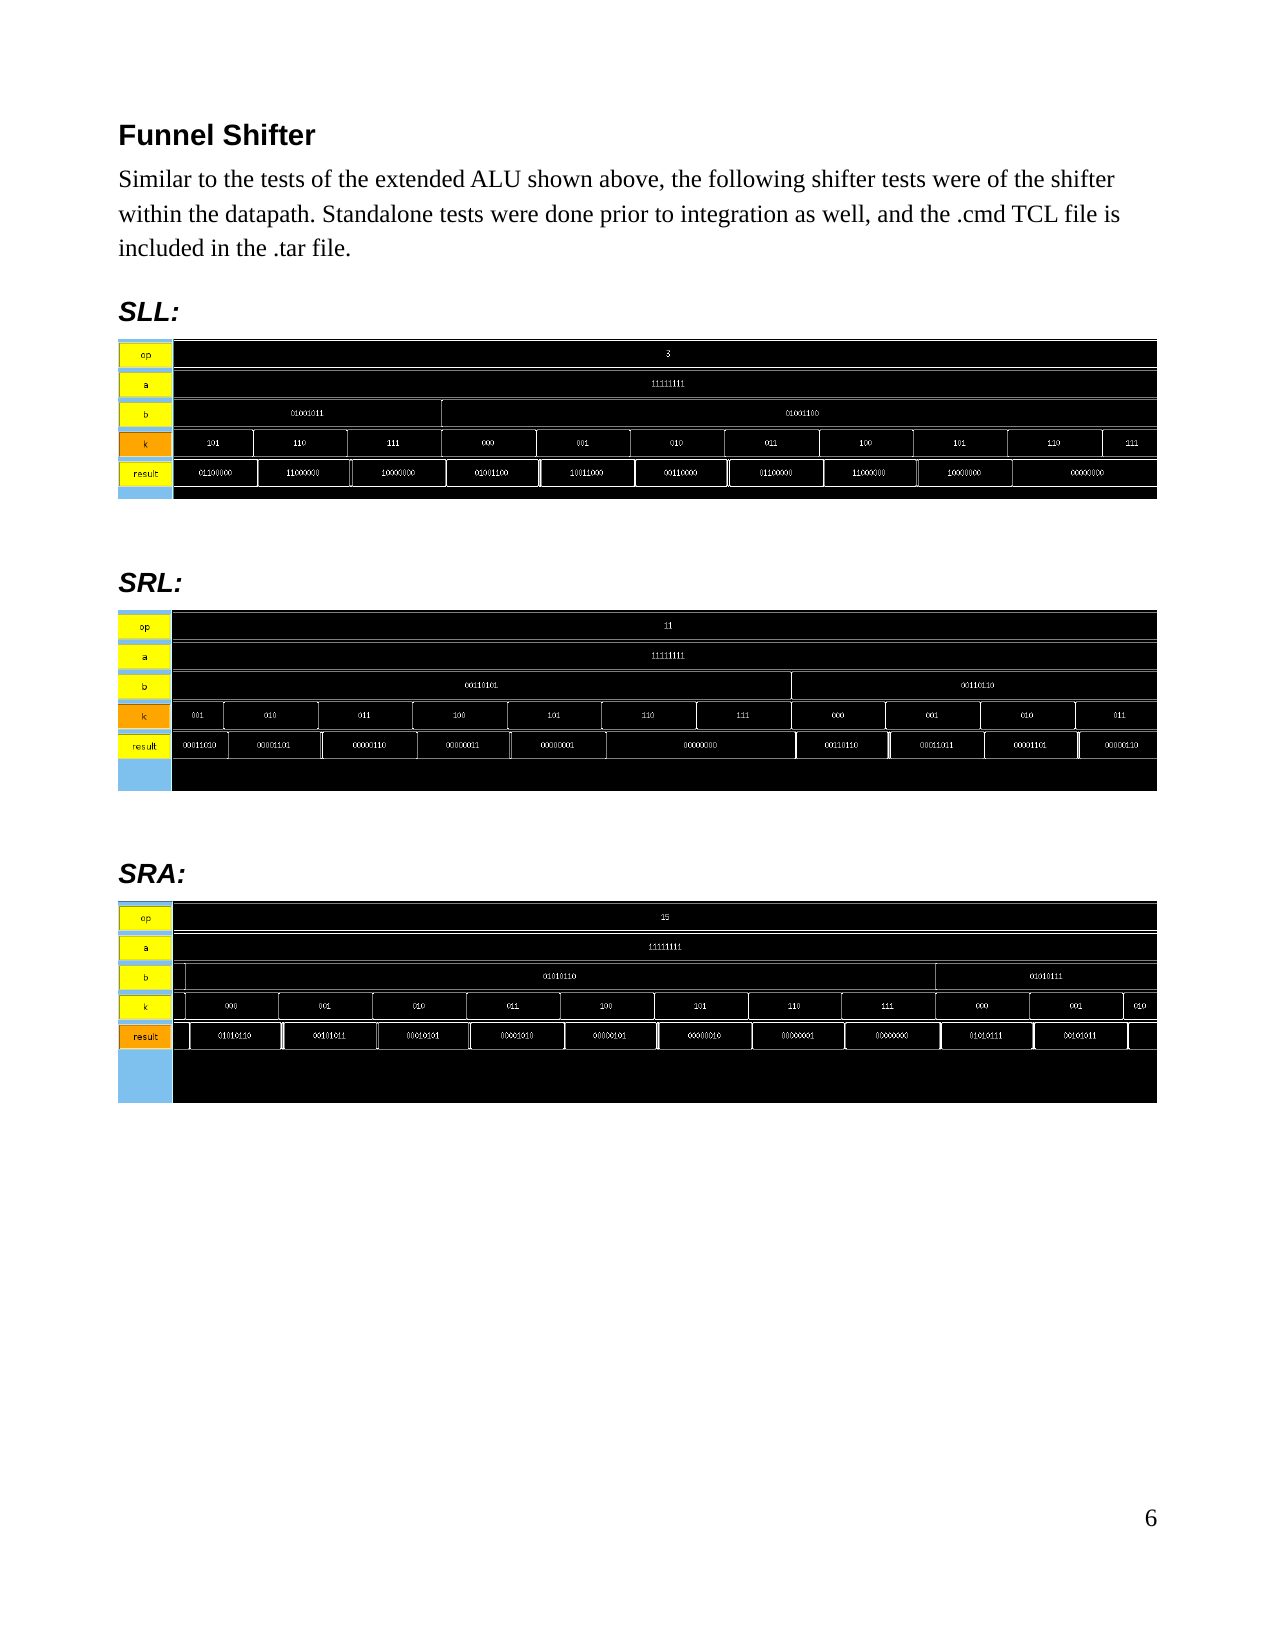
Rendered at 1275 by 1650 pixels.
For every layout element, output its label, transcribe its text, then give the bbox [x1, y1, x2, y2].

subtitle SRA: [118, 857, 1157, 889]
subtitle SRL: [118, 566, 1157, 598]
subtitle Funnel Shifter [118, 118, 1157, 152]
text Similar to the tests of the extended ALU shown above, the following shifter tests were of the shifter within the datapath. Standalone tests were done prior to integration as well, and the .cmd TCL file is included in the .tar file. [118, 164, 1157, 262]
picture [118, 901, 1157, 1103]
picture [118, 610, 1157, 791]
subtitle SLL: [118, 295, 1157, 327]
picture [118, 339, 1157, 499]
